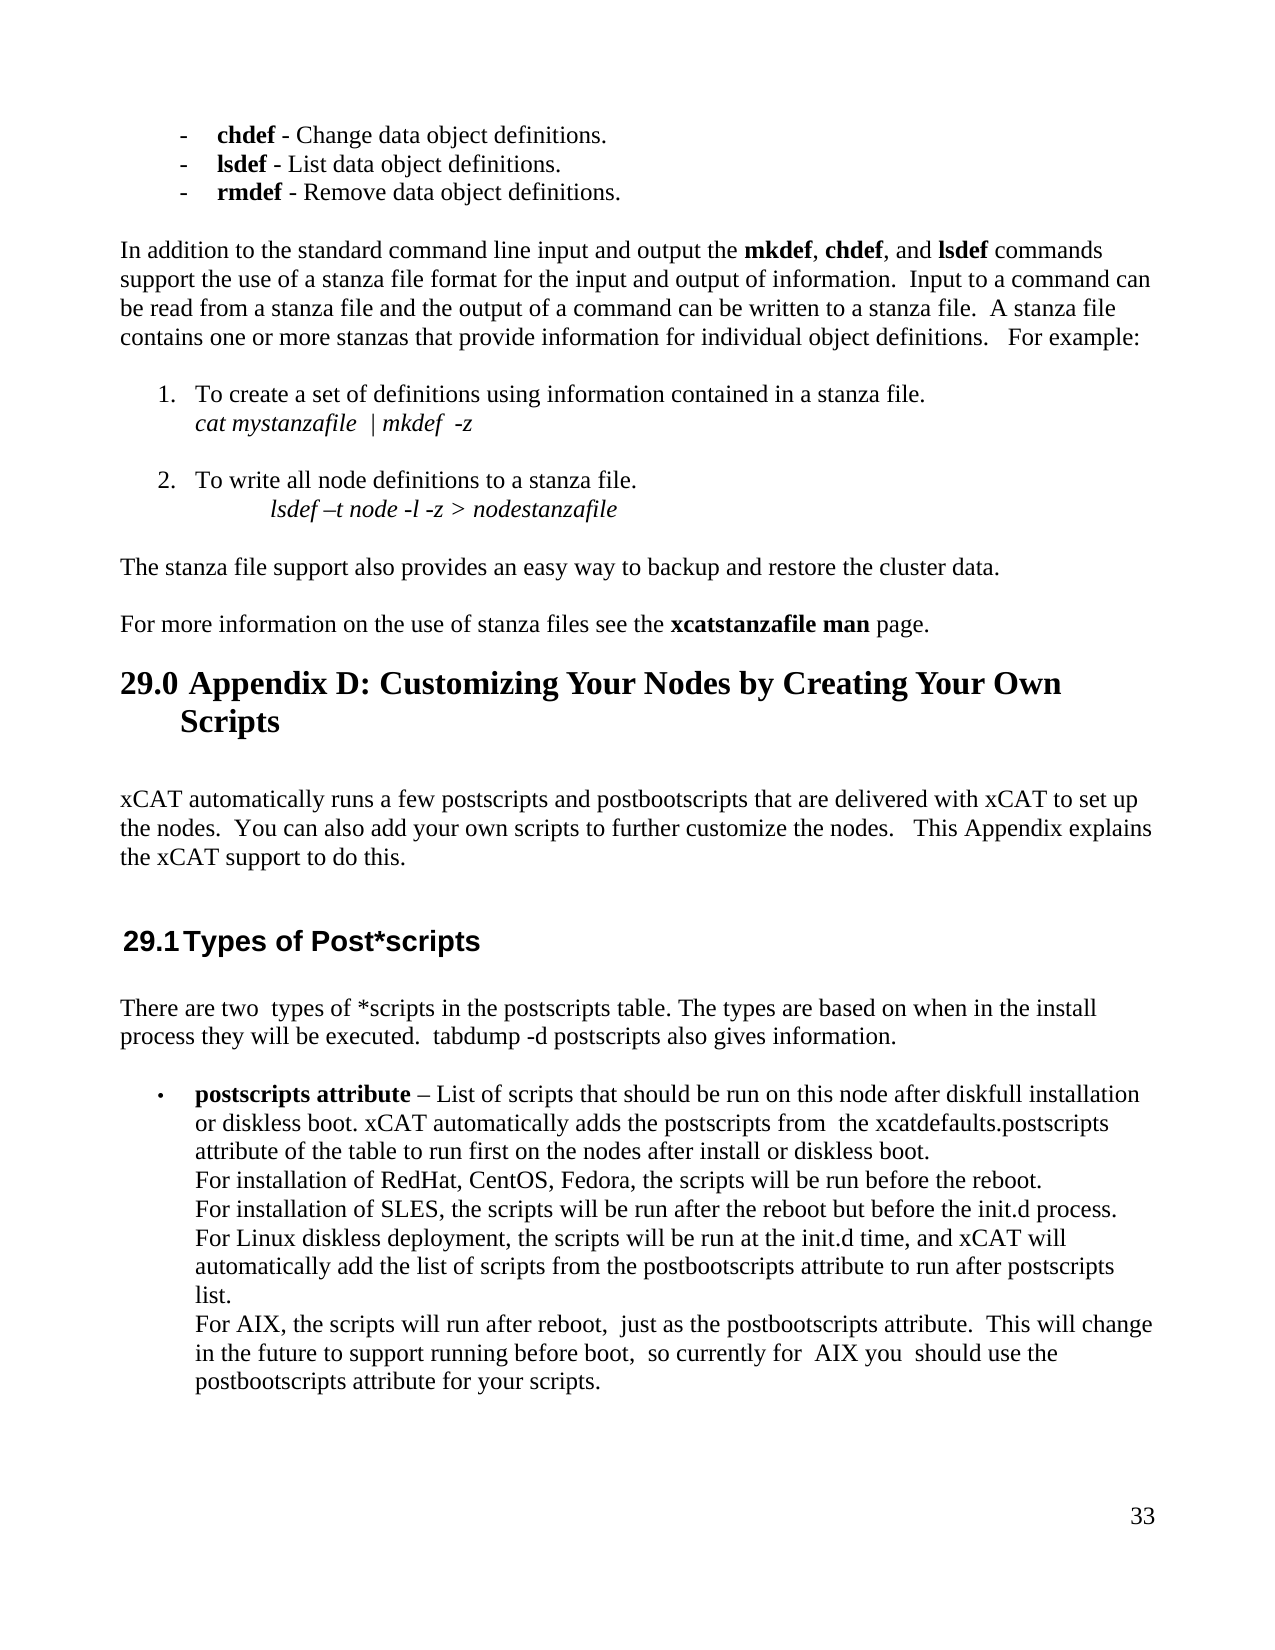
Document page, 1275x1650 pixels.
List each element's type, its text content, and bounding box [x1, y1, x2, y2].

list rmdef - Remove data object definitions. [179, 177, 1155, 206]
list chdef - Change data object definitions. [179, 120, 1155, 149]
list postscripts attribute – List of scripts that should be run on this node after diskfull installation or diskless boot. xCAT automatically adds the postscripts from the xcatdefaults.postscripts attribute of the table to run first on the nodes after install or diskless boot. [157, 1079, 1155, 1165]
text xCAT automatically runs a few postscripts and postbootscripts that are delivered with xCAT to set up the nodes. You can also add your own scripts to further customize the nodes. This Appendix explains the xCAT support to do this. [120, 784, 1155, 870]
list For AIX, the scripts will run after reboot, just as the postbootscripts attribute. This will change in the future to support running before boot, so currently for AIX you should use the postbootscripts attribute for your scripts. [157, 1309, 1155, 1395]
list To create a set of definitions using information contained in a stanza file. [157, 379, 1155, 408]
list lsdef - List data object definitions. [179, 149, 1155, 177]
subtitle Types of Post*scripts [123, 924, 1155, 958]
list For installation of SLES, the scripts will be run after the reboot but before the init.d process. For Linux diskless deployment, the scripts will be run at the init.d time, and xCAT will automatically add the list of scripts from the postbootscripts attribute to run after postscripts list. [157, 1194, 1155, 1309]
subtitle Appendix D: Customizing Your Nodes by Creating Your Own Scripts [120, 663, 1155, 739]
list lsdef –t node -l -z > nodestanzafile [232, 494, 1155, 523]
text There are two types of *scripts in the postscripts table. The types are based on when in the install process they will be executed. tabdump -d postscripts also gives information. [120, 993, 1155, 1050]
text The stanza file support also provides an easy way to backup and restore the cluster data. [120, 552, 1155, 580]
list For installation of RedHat, CentOS, Fedora, the scripts will be run before the reboot. [157, 1165, 1155, 1194]
text For more information on the use of stanza files see the xcatstanzafile man page. [120, 609, 1155, 638]
text In addition to the standard command line input and output the mkdef, chdef, and lsdef commands support the use of a stanza file format for the input and output of information. Input to a command can be read from a stanza file and the output of a command can be written to a stanza file. A stanza file contains one or more stanzas that provide information for individual object definitions. For example: [120, 235, 1155, 350]
text cat mystanzafile | mkdef -z [195, 408, 1155, 437]
list To write all node definitions to a stanza file. [157, 465, 1155, 494]
